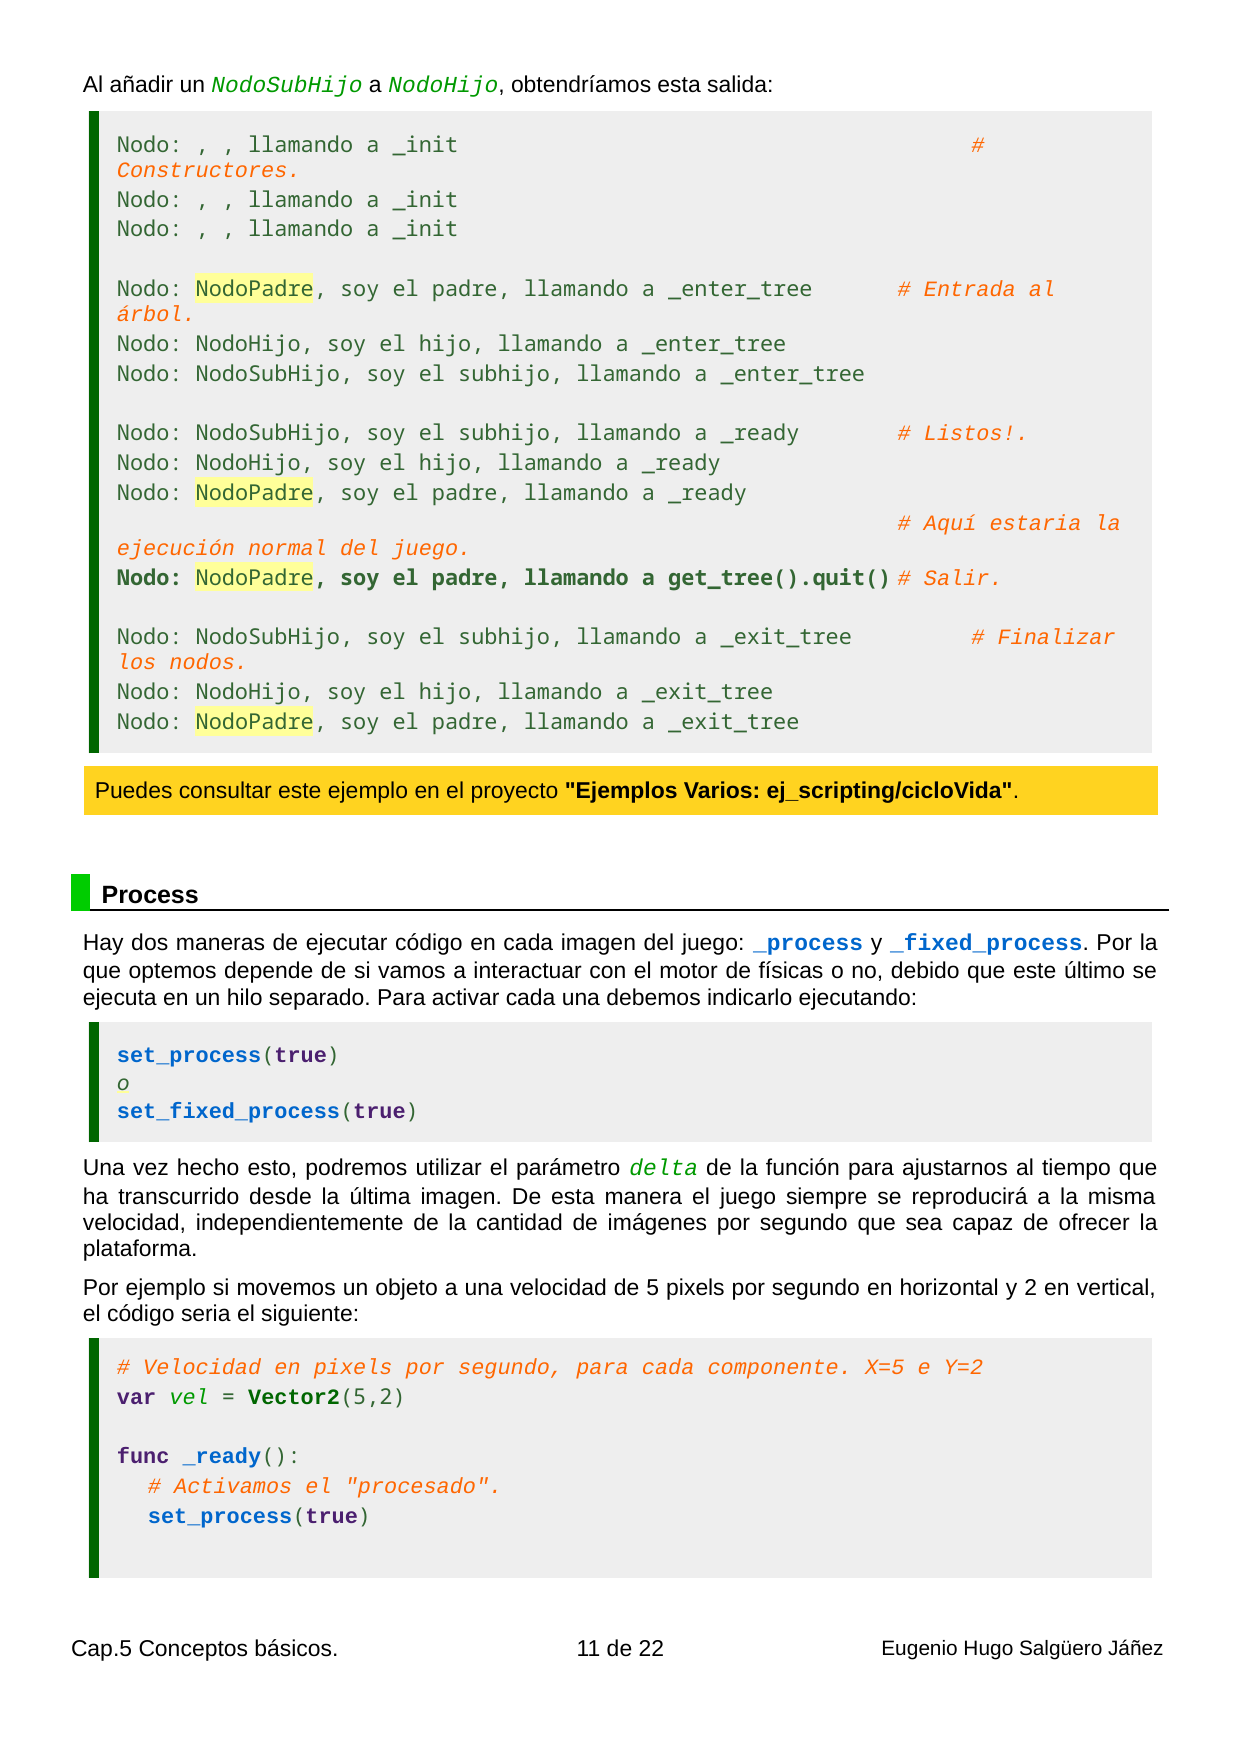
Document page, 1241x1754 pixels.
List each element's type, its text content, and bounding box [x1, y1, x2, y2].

text # Aquí estaria la ejecución normal del juego. [99, 507, 1152, 562]
text Puedes consultar este ejemplo en el proyecto "Ejemplos Varios: ej_scripting/cicloVida". [84, 766, 1158, 815]
text var vel = Vector2(5,2) [99, 1381, 1152, 1411]
text Nodo: NodoSubHijo, soy el subhijo, llamando a _enter_tree [99, 358, 1152, 387]
text Nodo: NodoPadre, soy el padre, llamando a _ready [313, 477, 1152, 507]
subtitle Process [90, 874, 1169, 909]
text o [99, 1069, 1152, 1095]
text set_process(true) [99, 1500, 1152, 1530]
text Nodo: NodoSubHijo, soy el subhijo, llamando a _exit_tree # Finalizar los nodos. [99, 621, 1152, 676]
text Nodo: NodoSubHijo, soy el subhijo, llamando a _ready # Listos!. [99, 417, 1152, 447]
text Nodo: , , llamando a _init [99, 184, 1152, 213]
text Nodo: NodoPadre, soy el padre, llamando a _enter_tree # Entrada al árbol. [99, 273, 1152, 328]
text Nodo: NodoPadre, soy el padre, llamando a _exit_tree [99, 706, 1152, 753]
text Nodo: , , llamando a _init # Constructores. [99, 111, 1152, 184]
text set_process(true) [99, 1022, 1152, 1069]
text Por ejemplo si movemos un objeto a una velocidad de 5 pixels por segundo en horizontal y 2 en vertical, el código seria el siguiente: [83, 1273, 1158, 1326]
text Nodo: , , llamando a _init [99, 213, 1152, 243]
text set_fixed_process(true) [99, 1095, 1152, 1142]
text func _ready(): [99, 1440, 1152, 1470]
text Hay dos maneras de ejecutar código en cada imagen del juego: _process y _fixed_process. Por la que optemos depende de si vamos a interactuar con el motor de físicas o no, debido que este último se ejecuta en un hilo separado. Para activar cada una debemos indicarlo ejecutando: [83, 929, 1158, 1010]
text # Velocidad en pixels por segundo, para cada componente. X=5 e Y=2 [99, 1338, 1152, 1381]
text Nodo: NodoHijo, soy el hijo, llamando a _ready [99, 447, 1152, 477]
text Una vez hecho esto, podremos utilizar el parámetro delta de la función para ajustarnos al tiempo que ha transcurrido desde la última imagen. De esta manera el juego siempre se reproducirá a la misma velocidad, independientemente de la cantidad de imágenes por segundo que sea capaz de ofrecer la plataforma. [83, 1154, 1158, 1262]
text Nodo: NodoPadre, soy el padre, llamando a _ready [99, 477, 195, 507]
text # Activamos el "procesado". [99, 1470, 1152, 1500]
text Al añadir un NodoSubHijo a NodoHijo, obtendríamos esta salida: [83, 71, 1158, 99]
text Nodo: NodoHijo, soy el hijo, llamando a _exit_tree [99, 676, 1152, 706]
text Nodo: NodoPadre, soy el padre, llamando a get_tree().quit() # Salir. [99, 562, 1152, 592]
text Nodo: NodoHijo, soy el hijo, llamando a _enter_tree [99, 328, 1152, 358]
